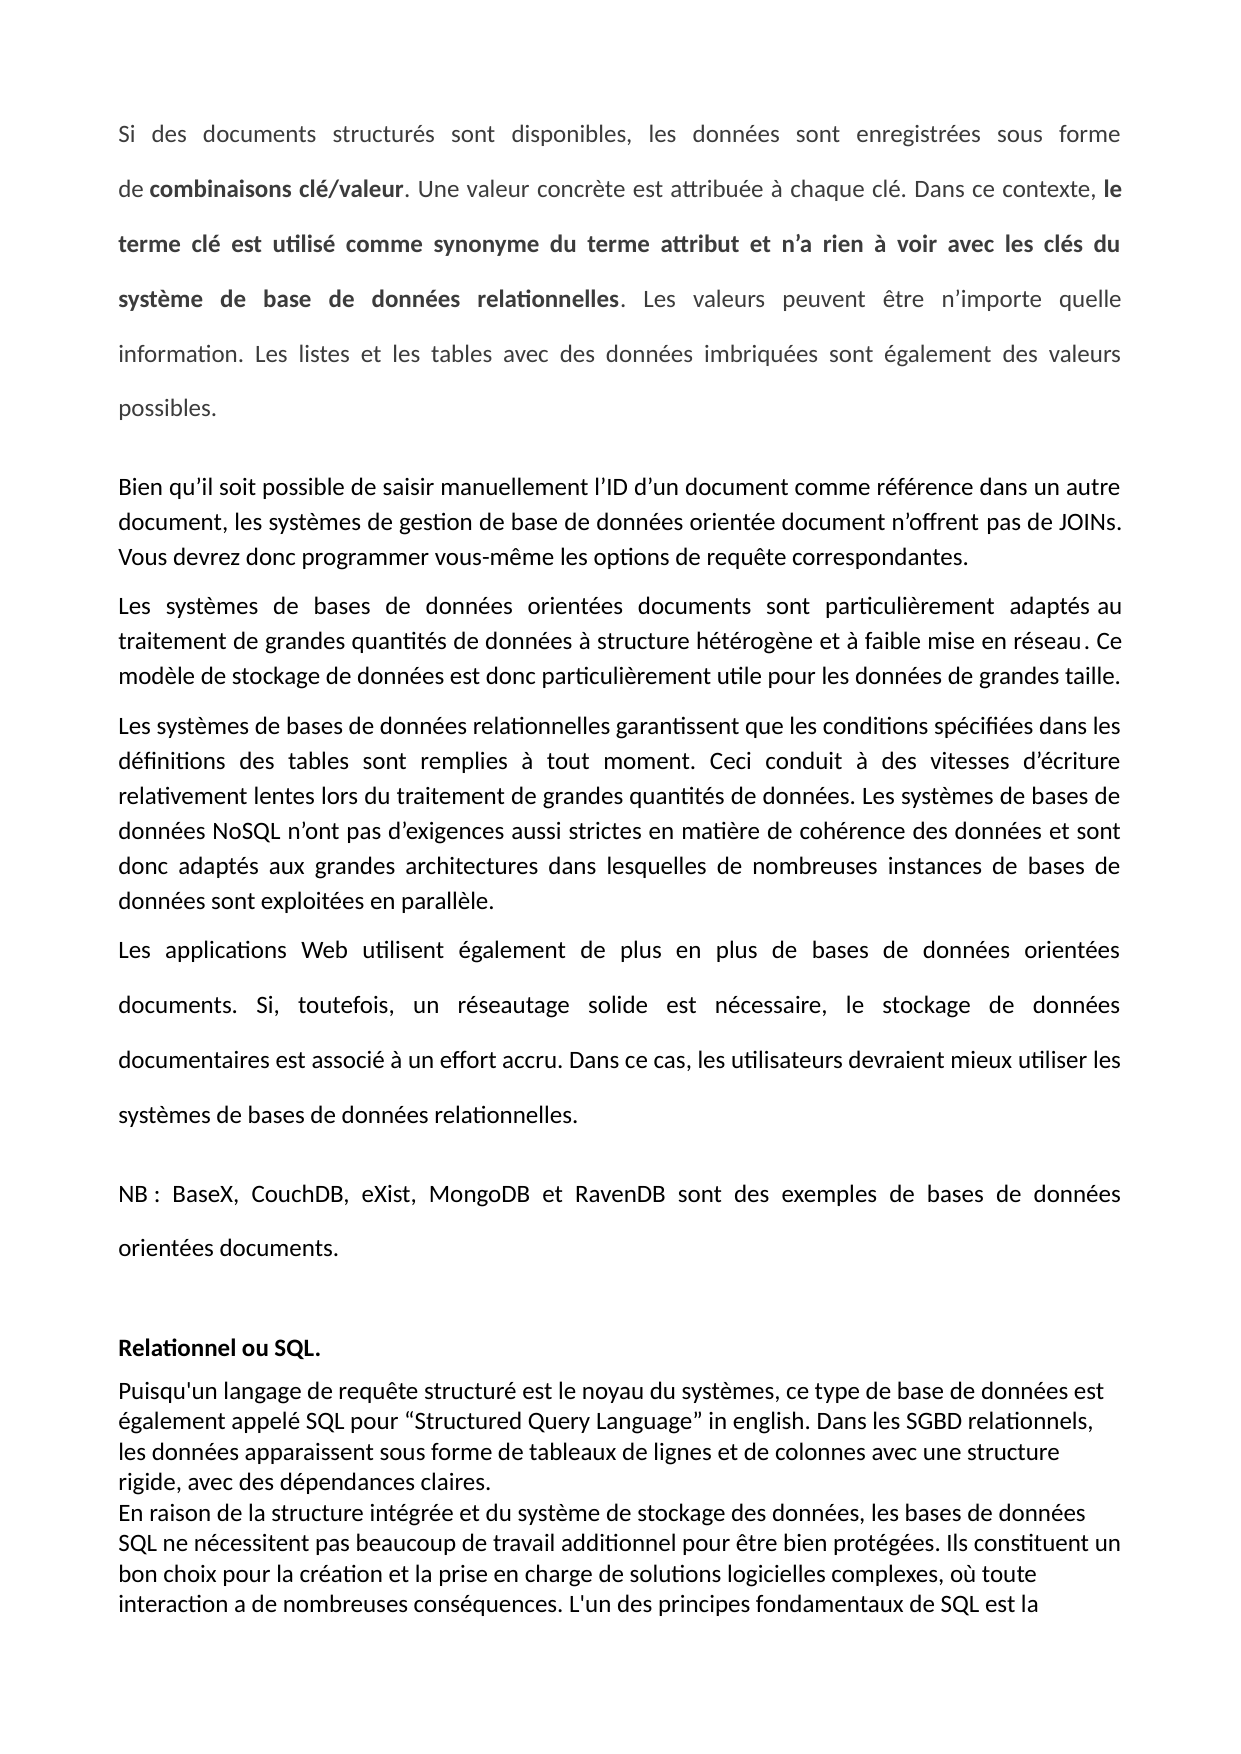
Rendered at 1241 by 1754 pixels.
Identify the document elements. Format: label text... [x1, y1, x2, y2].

text Puisqu'un langage de requête structuré est le noyau du systèmes, ce type de base de données est également appelé SQL pour “Structured Query Language” in english. Dans les SGBD relationnels, les données apparaissent sous forme de tableaux de lignes et de colonnes avec une structure rigide, avec des dépendances claires. [118, 1375, 1122, 1497]
text NB : BaseX, CouchDB, eXist, MongoDB et RavenDB sont des exemples de bases de données orientées documents. [118, 1178, 1122, 1263]
text Les systèmes de bases de données orientées documents sont particulièrement adaptés au traitement de grandes quantités de données à structure hétérogène et à faible mise en réseau. Ce modèle de stockage de données est donc particulièrement utile pour les données de grandes taille. [118, 591, 1122, 691]
text Les systèmes de bases de données relationnelles garantissent que les conditions spécifiées dans les définitions des tables sont remplies à tout moment. Ceci conduit à des vitesses d’écriture relativement lentes lors du traitement de grandes quantités de données. Les systèmes de bases de données NoSQL n’ont pas d’exigences aussi strictes en matière de cohérence des données et sont donc adaptés aux grandes architectures dans lesquelles de nombreuses instances de bases de données sont exploitées en parallèle. [118, 710, 1122, 916]
text Bien qu’il soit possible de saisir manuellement l’ID d’un document comme référence dans un autre document, les systèmes de gestion de base de données orientée document n’offrent pas de JOINs. Vous devrez donc programmer vous-même les options de requête correspondantes. [118, 471, 1122, 571]
text Les applications Web utilisent également de plus en plus de bases de données orientées documents. Si, toutefois, un réseautage solide est nécessaire, le stockage de données documentaires est associé à un effort accru. Dans ce cas, les utilisateurs devraient mieux utiliser les systèmes de bases de données relationnelles. [118, 935, 1122, 1130]
subtitle Relationnel ou SQL. [118, 1332, 1122, 1362]
text En raison de la structure intégrée et du système de stockage des données, les bases de données SQL ne nécessitent pas beaucoup de travail additionnel pour être bien protégées. Ils constituent un bon choix pour la création et la prise en charge de solutions logicielles complexes, où toute interaction a de nombreuses conséquences. L'un des principes fondamentaux de SQL est la [118, 1497, 1122, 1619]
text Si des documents structurés sont disponibles, les données sont enregistrées sous forme de combinaisons clé/valeur. Une valeur concrète est attribuée à chaque clé. Dans ce contexte, le terme clé est utilisé comme synonyme du terme attribut et n’a rien à voir avec les clés du système de base de données relationnelles. Les valeurs peuvent être n’importe quelle information. Les listes et les tables avec des données imbriquées sont également des valeurs possibles. [118, 118, 1122, 423]
